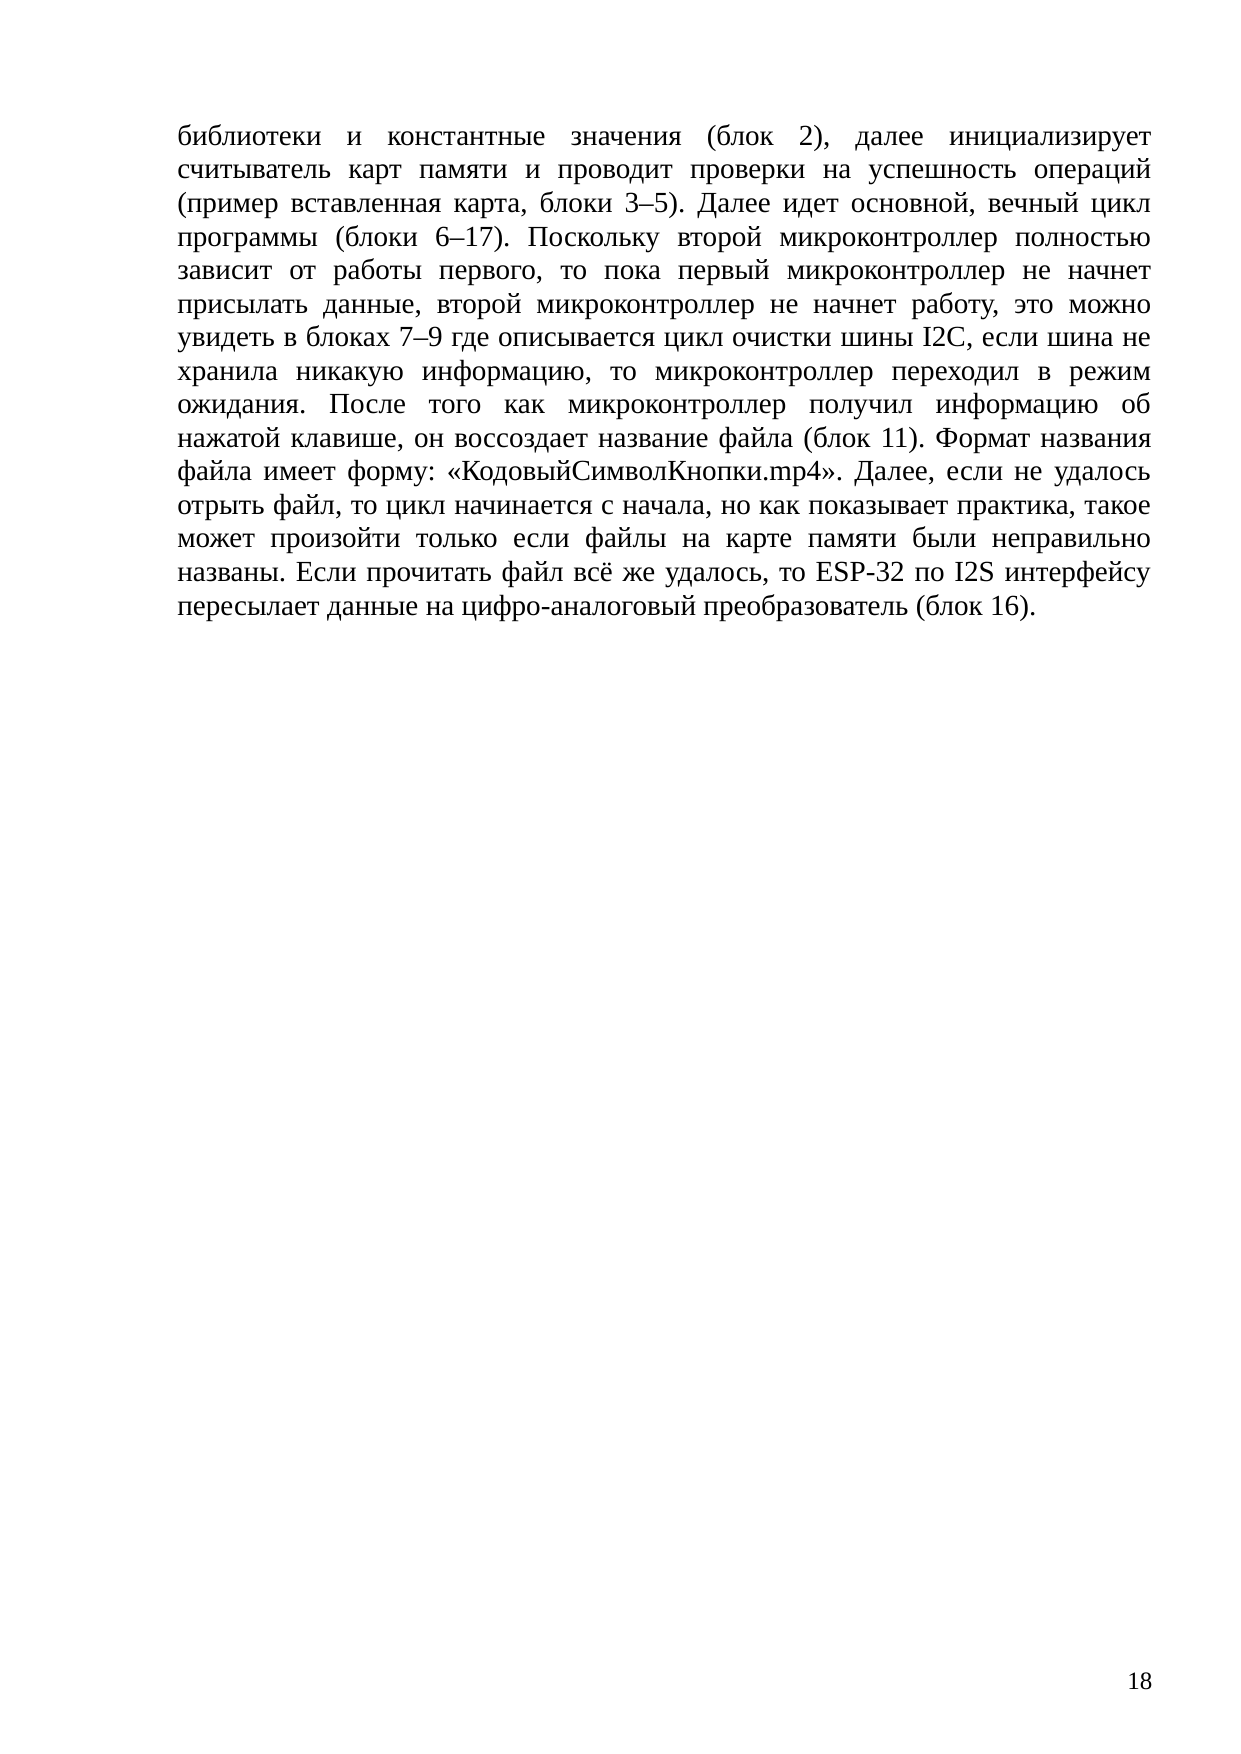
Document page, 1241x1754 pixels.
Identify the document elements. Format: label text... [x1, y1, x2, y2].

text библиотеки и константные значения (блок 2), далее инициализирует считыватель карт памяти и проводит проверки на успешность операций (пример вставленная карта, блоки 3–5). Далее идет основной, вечный цикл программы (блоки 6–17). Поскольку второй микроконтроллер полностью зависит от работы первого, то пока первый микроконтроллер не начнет присылать данные, второй микроконтроллер не начнет работу, это можно увидеть в блоках 7–9 где описывается цикл очистки шины I2C, если шина не хранила никакую информацию, то микроконтроллер переходил в режим ожидания. После того как микроконтроллер получил информацию об нажатой клавише, он воссоздает название файла (блок 11). Формат названия файла имеет форму: «КодовыйСимволКнопки.mp4». Далее, если не удалось отрыть файл, то цикл начинается с начала, но как показывает практика, такое может произойти только если файлы на карте памяти были неправильно названы. Если прочитать файл всё же удалось, то ESP-32 по I2S интерфейсу пересылает данные на цифро-аналоговый преобразователь (блок 16). [177, 118, 1152, 621]
